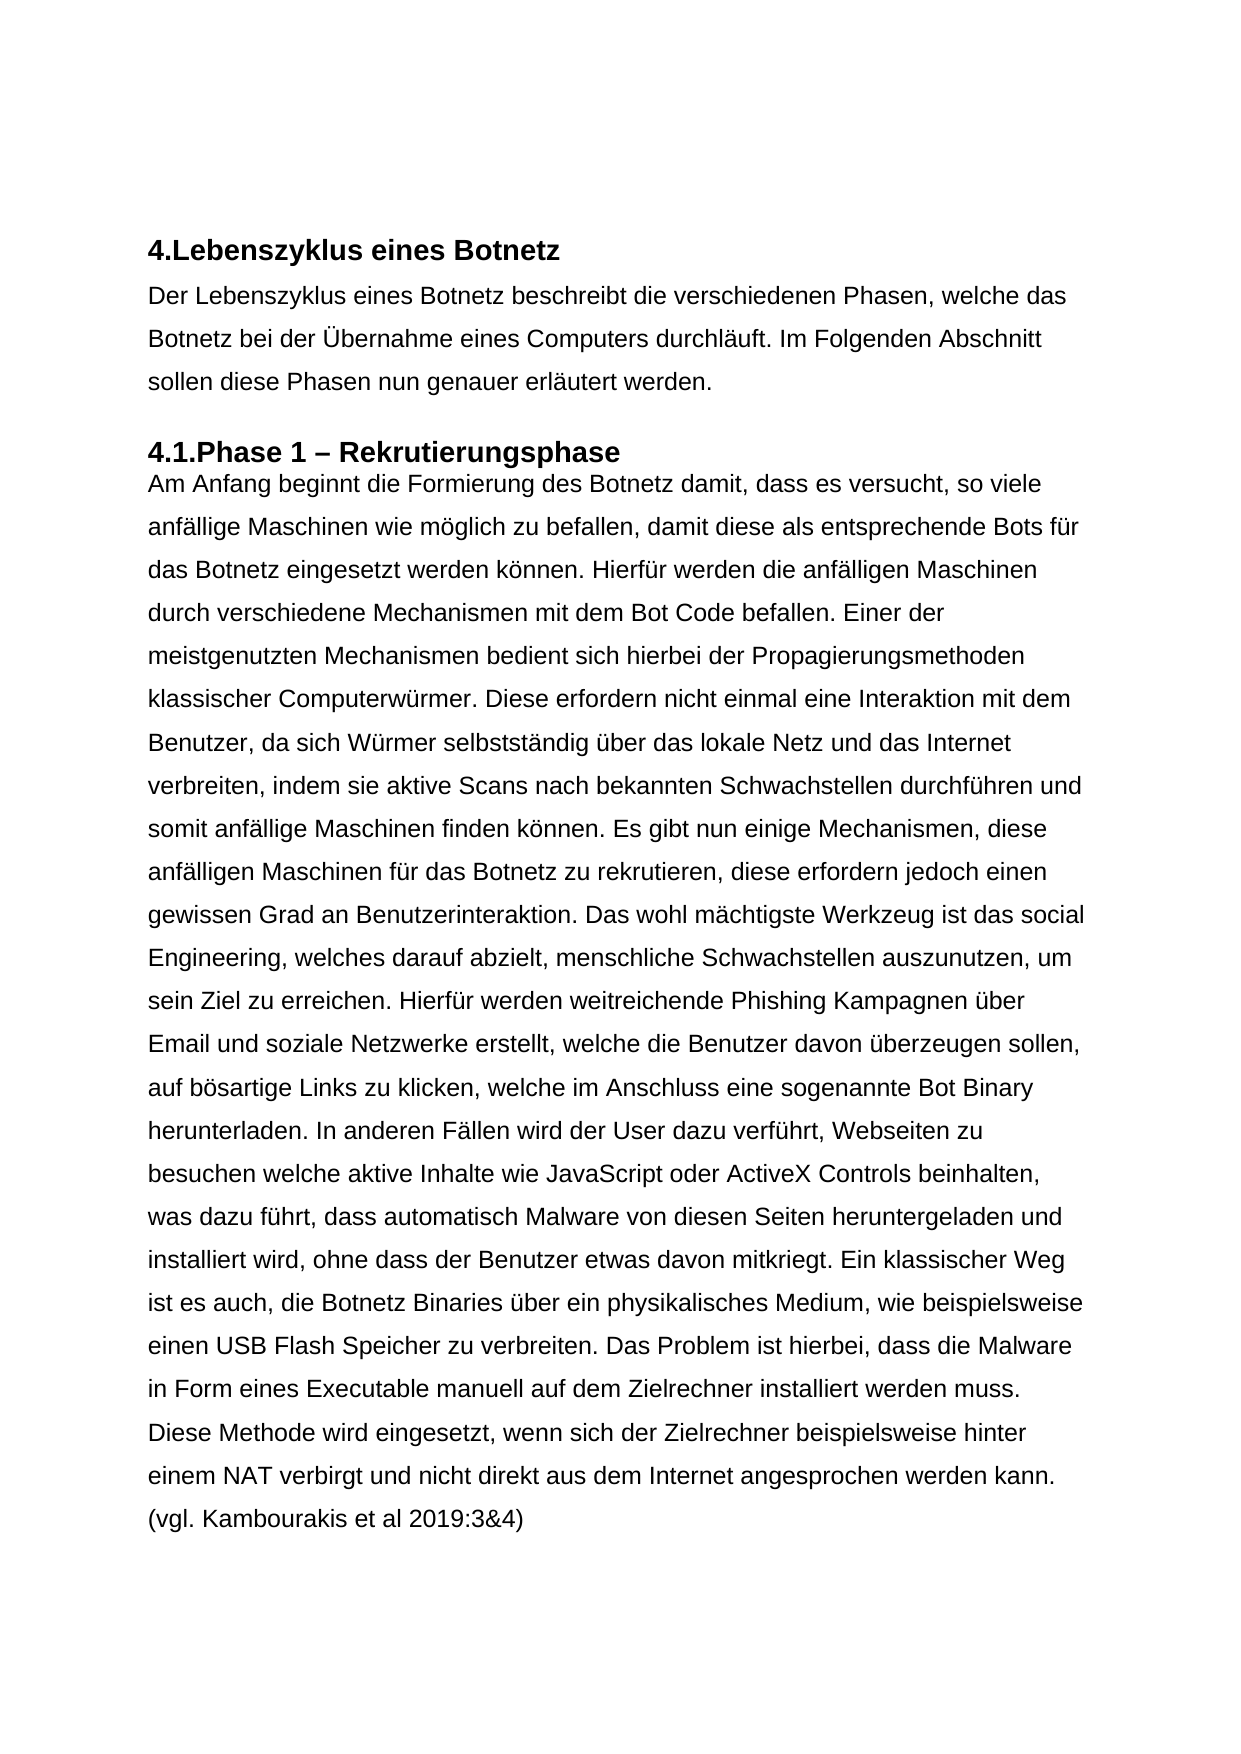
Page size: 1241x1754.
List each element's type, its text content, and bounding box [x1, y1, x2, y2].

subtitle 4.1.Phase 1 – Rekrutierungsphase [148, 435, 1093, 469]
text Der Lebenszyklus eines Botnetz beschreibt die verschiedenen Phasen, welche das Botnetz bei der Übernahme eines Computers durchläuft. Im Folgenden Abschnitt sollen diese Phasen nun genauer erläutert werden. [148, 281, 1093, 396]
subtitle 4.Lebenszyklus eines Botnetz [148, 232, 1093, 266]
text Am Anfang beginnt die Formierung des Botnetz damit, dass es versucht, so viele anfällige Maschinen wie möglich zu befallen, damit diese als entsprechende Bots für das Botnetz eingesetzt werden können. Hierfür werden die anfälligen Maschinen durch verschiedene Mechanismen mit dem Bot Code befallen. Einer der meistgenutzten Mechanismen bedient sich hierbei der Propagierungsmethoden klassischer Computerwürmer. Diese erfordern nicht einmal eine Interaktion mit dem Benutzer, da sich Würmer selbstständig über das lokale Netz und das Internet verbreiten, indem sie aktive Scans nach bekannten Schwachstellen durchführen und somit anfällige Maschinen finden können. Es gibt nun einige Mechanismen, diese anfälligen Maschinen für das Botnetz zu rekrutieren, diese erfordern jedoch einen gewissen Grad an Benutzerinteraktion. Das wohl mächtigste Werkzeug ist das social Engineering, welches darauf abzielt, menschliche Schwachstellen auszunutzen, um sein Ziel zu erreichen. Hierfür werden weitreichende Phishing Kampagnen über Email und soziale Netzwerke erstellt, welche die Benutzer davon überzeugen sollen, auf bösartige Links zu klicken, welche im Anschluss eine sogenannte Bot Binary herunterladen. In anderen Fällen wird der User dazu verführt, Webseiten zu besuchen welche aktive Inhalte wie JavaScript oder ActiveX Controls beinhalten, was dazu führt, dass automatisch Malware von diesen Seiten heruntergeladen und installiert wird, ohne dass der Benutzer etwas davon mitkriegt. Ein klassischer Weg ist es auch, die Botnetz Binaries über ein physikalisches Medium, wie beispielsweise einen USB Flash Speicher zu verbreiten. Das Problem ist hierbei, dass die Malware in Form eines Executable manuell auf dem Zielrechner installiert werden muss. Diese Methode wird eingesetzt, wenn sich der Zielrechner beispielsweise hinter einem NAT verbirgt und nicht direkt aus dem Internet angesprochen werden kann. (vgl. Kambourakis et al 2019:3&4) [148, 469, 1093, 1532]
